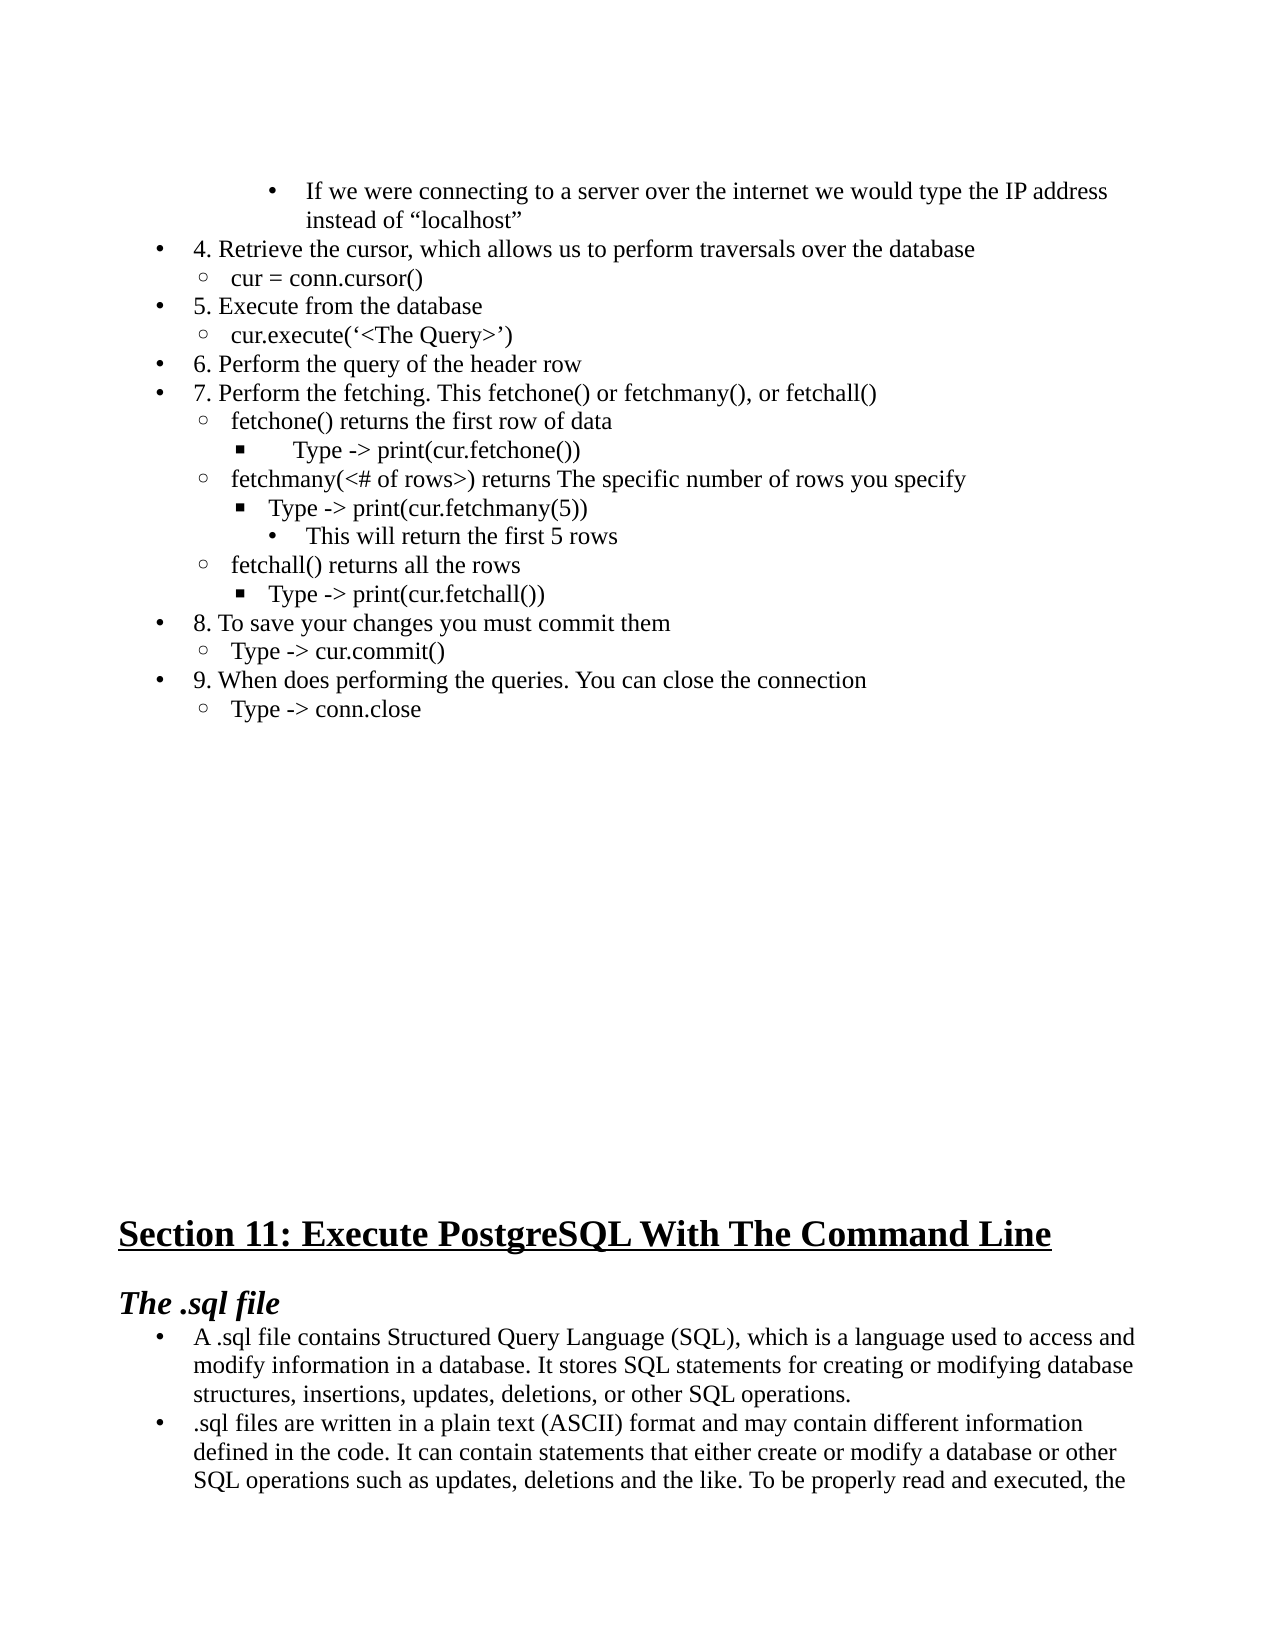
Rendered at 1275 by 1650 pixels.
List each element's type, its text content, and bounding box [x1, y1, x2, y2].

list 7. Perform the fetching. This fetchone() or fetchmany(), or fetchall() [156, 378, 1157, 406]
list .sql files are written in a plain text (ASCII) format and may contain different information defined in the code. It can contain statements that either create or modify a database or other SQL operations such as updates, deletions and the like. To be properly read and executed, the [156, 1408, 1157, 1494]
list If we were connecting to a server over the internet we would type the IP address instead of “localhost” [268, 176, 1157, 234]
text Section 11: Execute PostgreSQL With The Command Line [118, 1211, 1157, 1254]
list 6. Perform the query of the header row [156, 349, 1157, 378]
list Type -> print(cur.fetchall()) [231, 579, 1157, 608]
list 4. Retrieve the cursor, which allows us to perform traversals over the database [156, 234, 1157, 263]
list This will return the first 5 rows [268, 521, 1157, 550]
list cur = conn.cursor() [193, 263, 1157, 291]
list fetchall() returns all the rows [193, 550, 1157, 579]
list fetchmany(<# of rows>) returns The specific number of rows you specify [193, 464, 1157, 493]
list cur.execute(‘<The Query>’) [193, 320, 1157, 349]
list fetchone() returns the first row of data [193, 406, 1157, 435]
list Type -> print(cur.fetchmany(5)) [231, 493, 1157, 521]
text The .sql file [118, 1283, 1157, 1322]
list Type -> print(cur.fetchone()) [231, 435, 1157, 464]
list 5. Execute from the database [156, 291, 1157, 320]
list Type -> conn.close [193, 694, 1157, 723]
list 9. When does performing the queries. You can close the connection [156, 665, 1157, 694]
list A .sql file contains Structured Query Language (SQL), which is a language used to access and modify information in a database. It stores SQL statements for creating or modifying database structures, insertions, updates, deletions, or other SQL operations. [156, 1322, 1157, 1408]
list Type -> cur.commit() [193, 636, 1157, 665]
list 8. To save your changes you must commit them [156, 608, 1157, 636]
